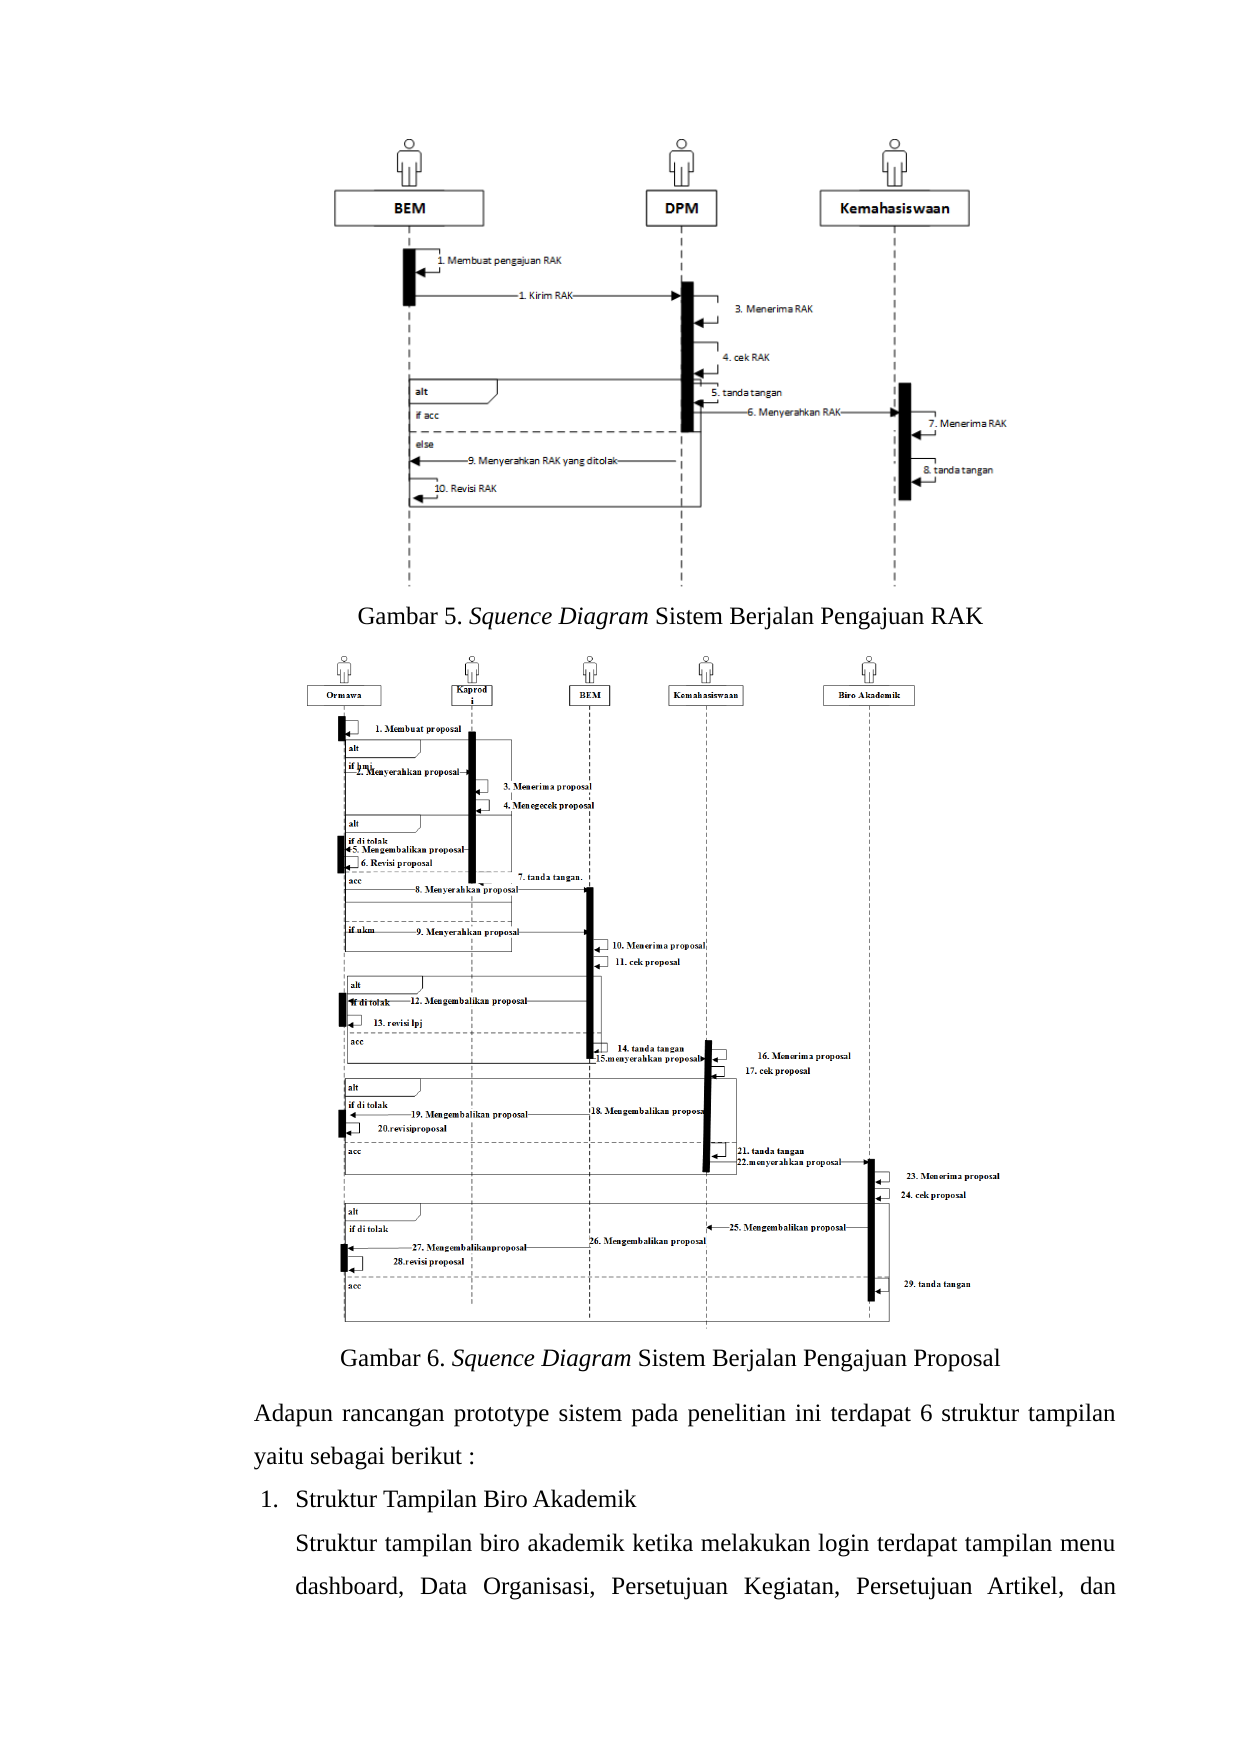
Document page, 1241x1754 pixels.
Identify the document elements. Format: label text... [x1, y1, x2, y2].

table_cell Metodologi Penelitian Metodologi Penelitian Waterfall sering dinamakan siklus hidup klasik, dimana hal ini menggambarkan pendekatan yang sistematis dan juga berurutan pada pengebangan perangkat lunak dimulai dengan spesifikasi kebutuhan pelanggan lalu berlanjut melalui tahap-tahap perencanaan, pemodelan, konstruksi serta penyerahan sistem kepada pelanggan sampai dengan pemeliharaan (Teduh Sanubari, Cahyo Prianto, 2020)⁠. Gambar 1. Metode Waterfall Adapun penjelasan waterfall sebagai berikut : Analisis kebutuhan Dalam penelitian ini melakukan observasi untuk menemukan letak permasalahan yang ada pada sistem yang berjalan, kebutuhan sistem dan solusi untuk mengatasi permasalahan yang ada pada sistem yang berjalan. Penulis melakukan wawancara dengan kepala bagian kemahasiswaan Universitas Banten Jaya, setelah melakukan observasi penulis mendapat informasi mengenai alur dari sistem yang berjalan dan hal yang dibutuhkan oleh penulis untuk membangun sistem monitoring Organisasi mahasiswa. Desain Sitem Pada tahap ini penulis mengadaptasi hasil dari analisis kebutuhan dalam bentuk desain, diantaranya UML yang digunakan untuk pemodelan perangkat lunak agar lebih mudah diimplementasikan kedalam sistem. Kemudian untuk perancangan database penulis menggunakan MySQL dan untuk memberi gambaran penulis membuat desain interface menggunakan pencil dan metode yang digunakan dalam pengujian yaitu black box. Penilisan Kode Program Setelah melalu tahap analisis dan desain selanjutnya masuk kedalam tahap pembuatan kode program yaitu penulis mengimplementasikan rancangan program dalam bahasa pemprograman PHP dan menggunakan framework CodeIgniter, sehingga semua fungsi dapat dijalankan oleh pengguna. Penerapan Pada tahap ini penulis melakukan pengujian terhadap sistem yang bertujuan untuk mengevaluasi atribut-atribut atau fungsionalitas sebuah sistem apakah sesuai dengan kebutuhan yang diinginkan. Pengujian Program da Pemeliharaan Tahap terakhir yaitu pendukung dan pemeliharaan melakukan pemeliharaan secara berkala dimulai dari mencadangkan database, perubahan struktur hardware, dan update fitur pada sistem. Analisis Sistem Berjalan Pada proses pelaksanaan pengajuan kegiatan organisasi mahasiswa di universitas Banten Jaya, mahasiswa sulit mendapatkan tanda tangan dengan pihak yang bersangkutan dalam pengajuan kegiatan organisasi mahasiswa baik itu karena kesalahan format pengajuan maupun sulitnya bertemu dengan pihak tersebut, waktu yang kurang efektif dalam pengajuan kegiatan, kurang disiplinnya mahasiswa dalam pengajuan kegiatan dan juga bagi pihak yang bersangkutan untuk menyimpan arsip data setiap pelaksanaan untuk dijadikan laporan pertanggungjawaban, pihak kampus dan mahasiswa lainnya yang kurang mengetahui setiap kegiatan mahasiswa sehingga kurangnya minat mahasiswa terhadap setiap kegiatan mahasiswa disetiap tahunnya. Untuk mengatasi masalah tersebut penulis akan membangun sebuah sistem “Rancang Bangun Sistem Informasi Monitoring Organisasi Mahasiswa di Universitas Banten Jaya berbasis website menggunkana framework CodeIgniter”. Dari analisa yang telah dilakukan terhadap kegiatan organisasi mahasiswa yang akan berjalan dikemudian hari, maka perancangan sistem ini dengan memanfaatkan teknologi aplikasi berbasis website yang dilakukan untuk dapat mengatasi berbagai masalah dan kendala yang ada pada sistem yang berjalan saat ini. Use case Sistem Berjalan Gambar 2. Usecase Sistem Berjalan Adapun penjabaran use case diagram sistem berjalan pada Gambar 2 dijelaskan pada Tabel 1. Tabel 1. Deskripsi Use Case Aktifity Sistem Berjalan Gambar 3. Aktifity Sistem Berjalan Pengajuan RAK Gambar 4. Aktifity Sistem Berjalan Pengajuan Proposal Squence Diagram Gambar 5. Squence Diagram Sistem Berjalan Pengajuan RAK Gambar 6. Squence Diagram Sistem Berjalan Pengajuan Proposal Adapun rancangan prototype sistem pada penelitian ini terdapat 6 struktur tampilan yaitu sebagai berikut : Struktur Tampilan Biro Akademik Struktur tampilan biro akademik ketika melakukan login terdapat tampilan menu dashboard, Data Organisasi, Persetujuan Kegiatan, Persetujuan Artikel, dan logout. Adapun penjabarannya disajikan pada Gambar 7. Gambar 7. Struktur Tampilan Biro Akademik Struktur Tampilan Kemahasiswaan Struktur tampilan kemahasiswaan ketika melakukan login terdapat tampilan menu Dashboard, Data Pengguna, Data Organisasi, Persetujuan Kegiatan, Pengumuman, dan logout. Adapun penjabarannya disajikan pada Gambar 8. Gambar 8. Struktur Tampilan Kemahasiswaan Struktur Tampilan Kepala Program Studi Struktur tampilan kepala program studi ketika melakukan login terdapat tampilan menu Dashboard, Data Organisasi, Persetujuan Kegiatan dan logout. Adapun penjabarannya disajikan pada Gambar 9. Gambar 9. Struktur Tampilan Kepala Program Studi Struktur Tampilan DPM Struktur tampilan kepala program studi ketika melakukan login terdapat tampilan menu Dashboard, Data Organisasi, Persetujuan RAK dan logout. Adapun penjabarannya disajikan pada Gambar 10. Gambar 10. Struktur Tampilan DPM Struktur Tampilan BEM Struktur tampilan kepala program studi ketika melakukan login terdapat tampilan menu Dashboard, Data Organisasi, Pengajuan Kegaiatn, Persetujuan Kegiatan dan logout. Adapun penjabarannya disajikan pada Gambar 11. Gambar 11. Struktur Tampilan BEM Struktur Tampilan Organisasi Mahasiswa Struktur tampilan kepala program studi ketika melakukan login terdapat tampilan menu Dashboard, Data Organisasi, Pengajuan Kegaiatn, dan logout. Adapun penjabarannya disajikan pada Gambar 12. Gambar 12. Struktur Tampilan Organisasi Mahasiswa Rancangan Prototype Sistem Pemodelan data Gambar 13. Pemodelan Data [118, 118, 1122, 1605]
picture [306, 655, 1122, 1329]
picture [262, 139, 1013, 587]
